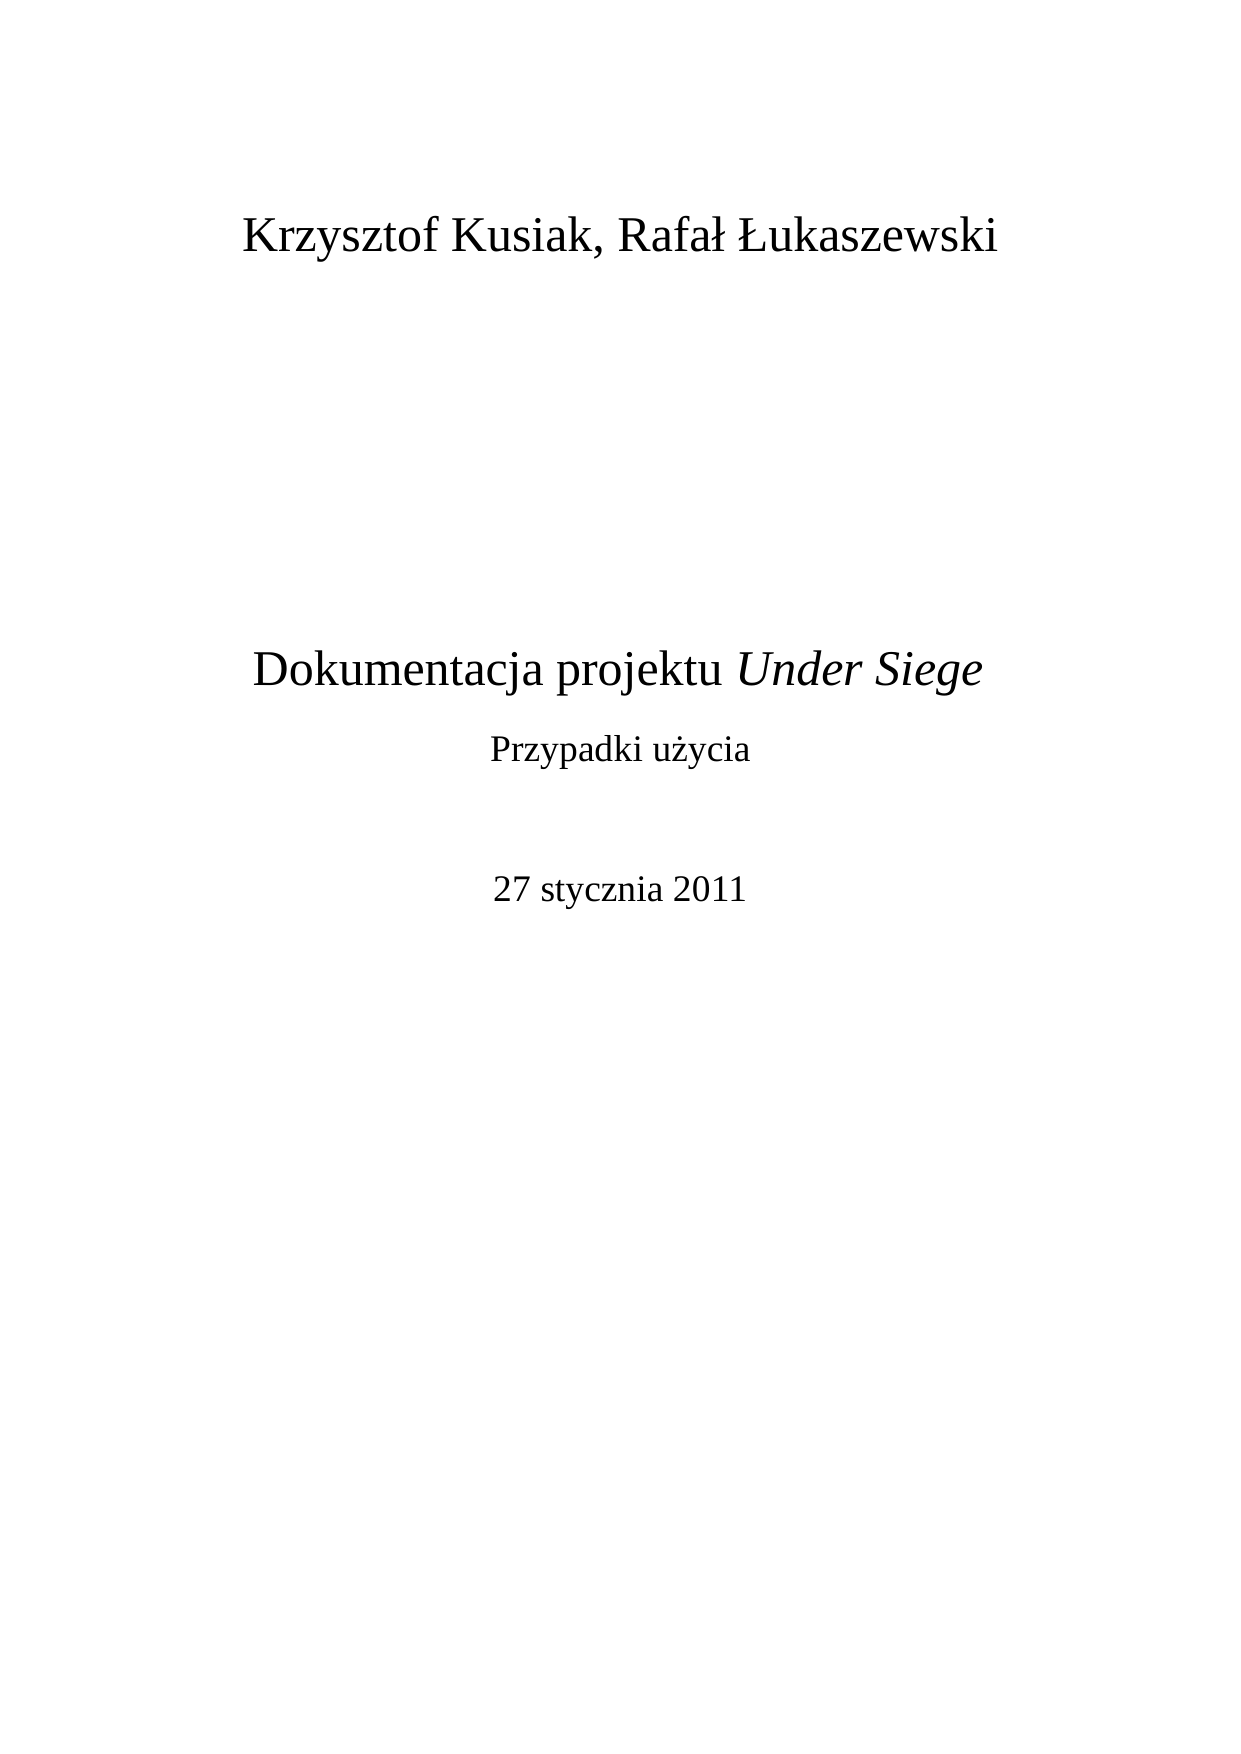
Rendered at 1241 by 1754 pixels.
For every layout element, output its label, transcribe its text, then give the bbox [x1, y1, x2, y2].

text Dokumentacja projektu Under Siege [118, 639, 1122, 697]
text Przypadki użycia [118, 726, 1122, 769]
text 27 stycznia 2011 [118, 866, 1122, 909]
text Krzysztof Kusiak, Rafał Łukaszewski [118, 205, 1122, 262]
